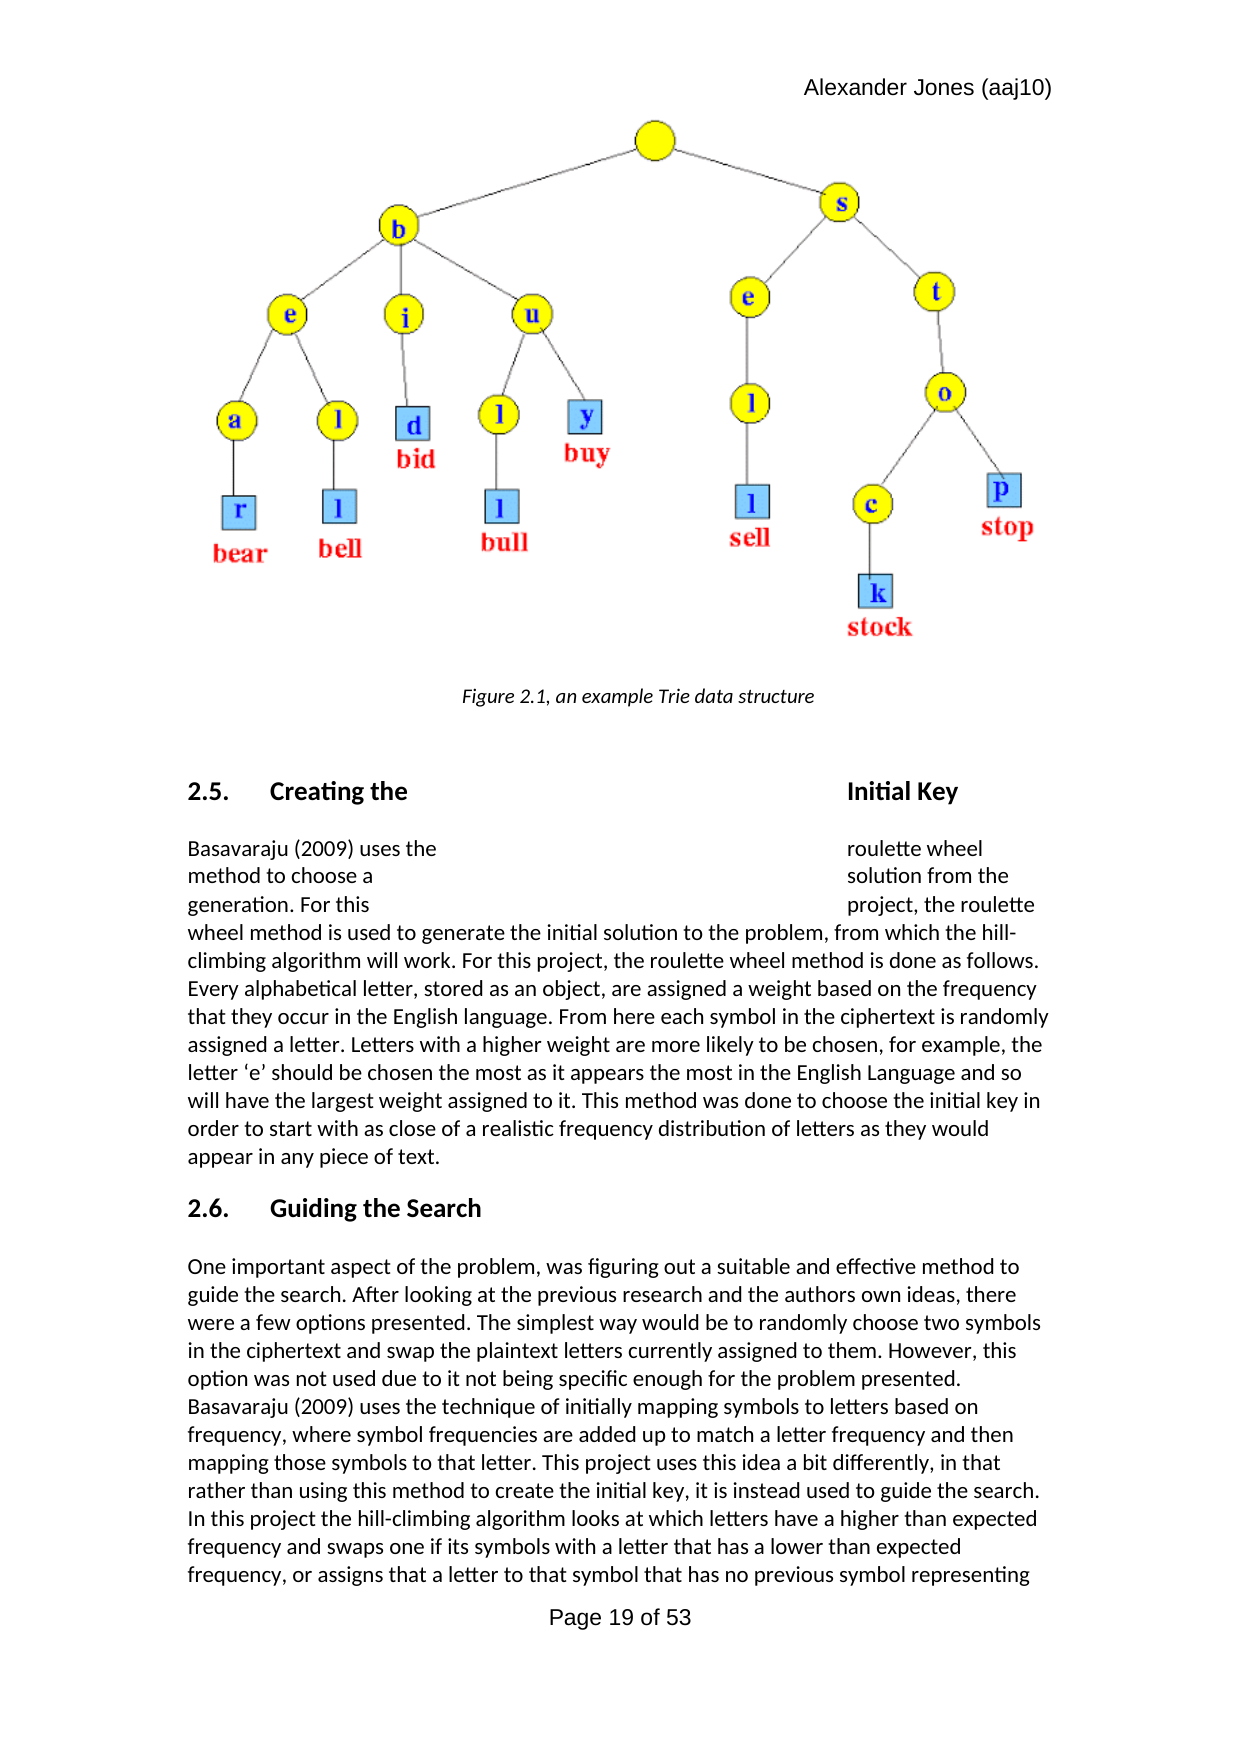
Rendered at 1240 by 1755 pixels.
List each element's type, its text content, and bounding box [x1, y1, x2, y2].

subtitle Guiding the Search [187, 1191, 1052, 1224]
text One important aspect of the problem, was figuring out a suitable and effective method to guide the search. After looking at the previous research and the authors own ideas, there were a few options presented. The simplest way would be to randomly choose two symbols in the ciphertext and swap the plaintext letters currently assigned to them. However, this option was not used due to it not being specific enough for the problem presented. Basavaraju (2009) uses the technique of initially mapping symbols to letters based on frequency, where symbol frequencies are added up to match a letter frequency and then mapping those symbols to that letter. This project uses this idea a bit differently, in that rather than using this method to create the initial key, it is instead used to guide the search. In this project the hill-climbing algorithm looks at which letters have a higher than expected frequency and swaps one if its symbols with a letter that has a lower than expected frequency, or assigns that a letter to that symbol that has no previous symbol representing [187, 1252, 1052, 1588]
subtitle Initial Key [847, 774, 1052, 807]
text Figure 2.1, an example Trie data structure [462, 684, 832, 709]
text Basavaraju (2009) uses the roulette wheel method to choose a solution from the generation. For this project, the roulette wheel method is used to generate the initial solution to the problem, from which the hill-climbing algorithm will work. For this project, the roulette wheel method is done as follows. Every alphabetical letter, stored as an object, are assigned a weight based on the frequency that they occur in the English language. From here each symbol in the ciphertext is randomly assigned a letter. Letters with a higher weight are more likely to be chosen, for example, the letter ‘e’ should be chosen the most as it appears the most in the English Language and so will have the largest weight assigned to it. This method was done to choose the initial key in order to start with as close of a realistic frequency distribution of letters as they would appear in any piece of text. [187, 834, 1052, 1170]
subtitle Creating the [187, 774, 447, 807]
